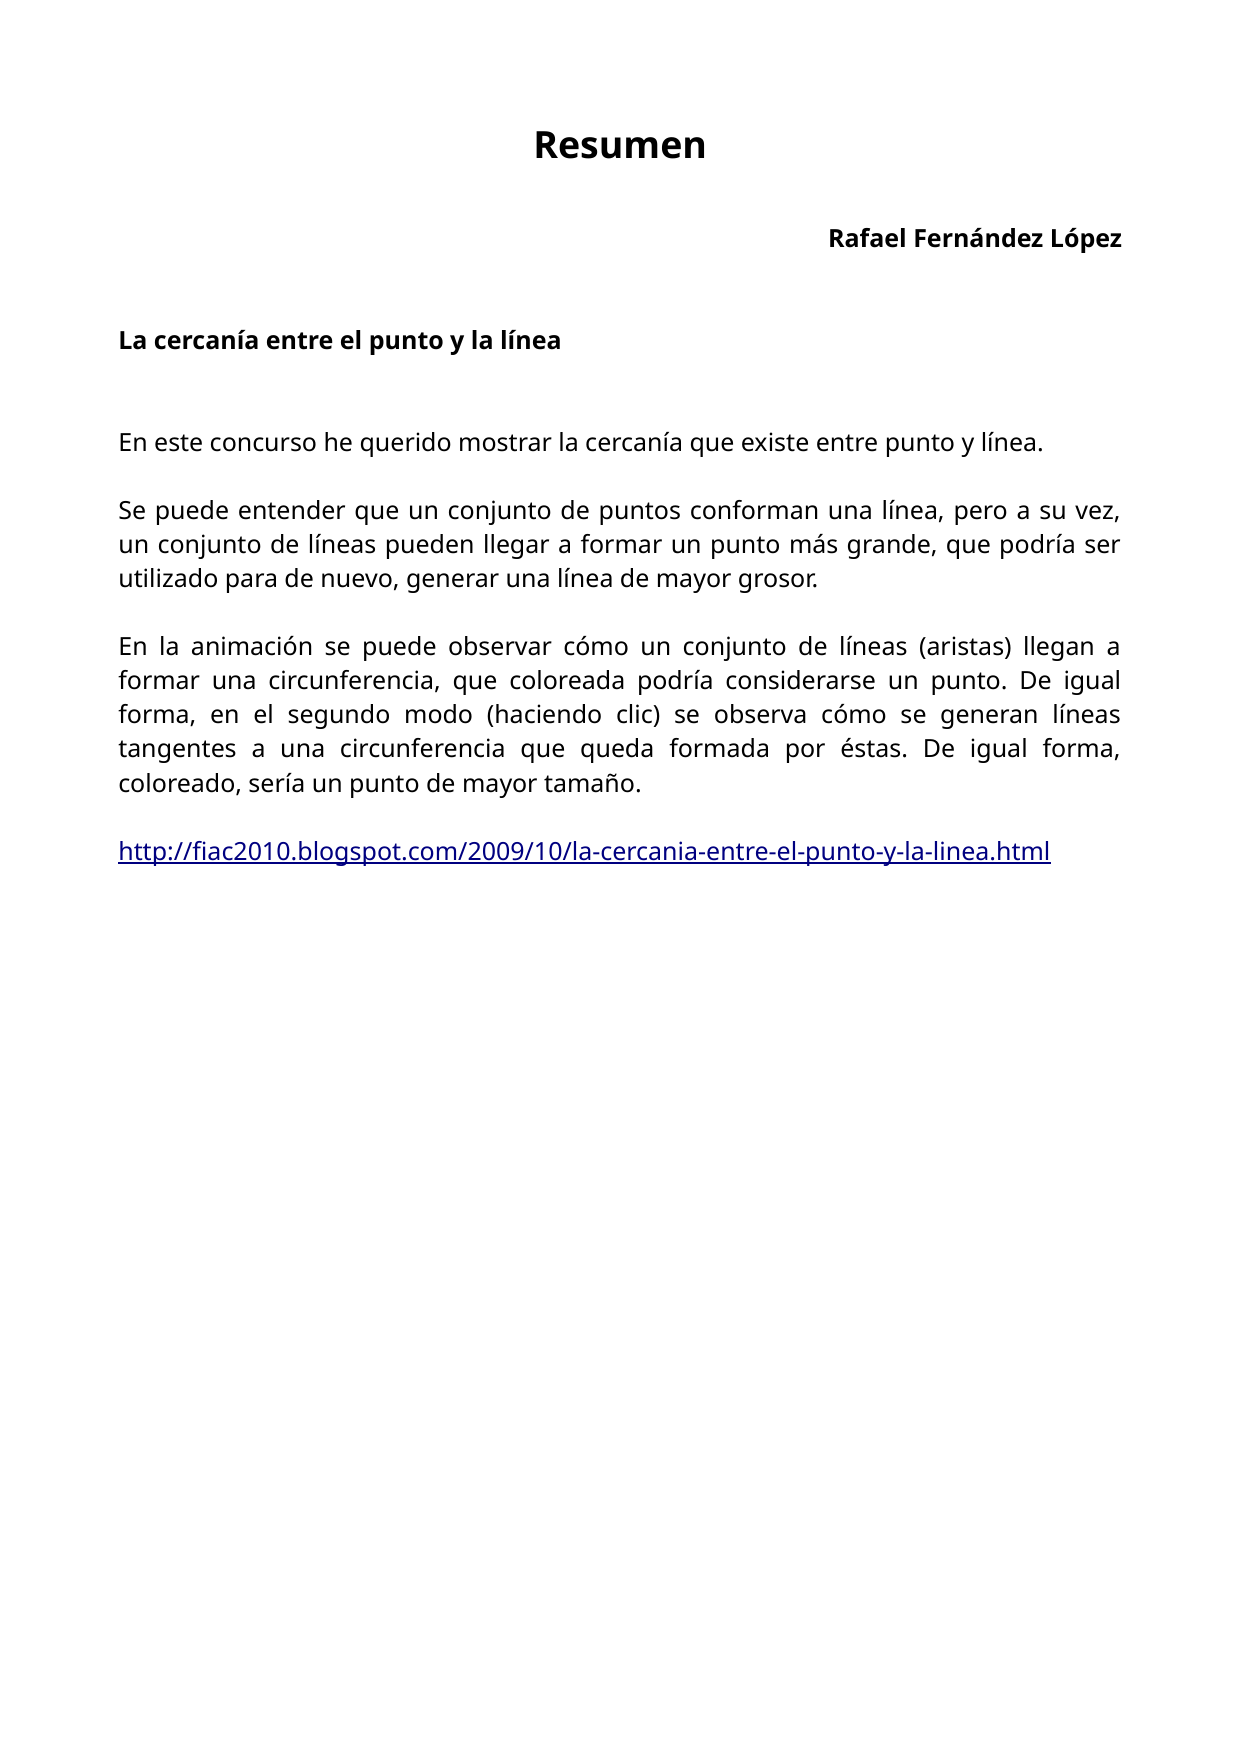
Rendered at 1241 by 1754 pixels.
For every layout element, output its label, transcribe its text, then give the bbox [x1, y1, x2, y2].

text La cercanía entre el punto y la línea [118, 322, 1122, 356]
text En la animación se puede observar cómo un conjunto de líneas (aristas) llegan a formar una circunferencia, que coloreada podría considerarse un punto. De igual forma, en el segundo modo (haciendo clic) se observa cómo se generan líneas tangentes a una circunferencia que queda formada por éstas. De igual forma, coloreado, sería un punto de mayor tamaño. [118, 629, 1122, 799]
text http://fiac2010.blogspot.com/2009/10/la-cercania-entre-el-punto-y-la-linea.html [118, 833, 1122, 867]
text Rafael Fernández López [118, 220, 1122, 254]
text En este concurso he querido mostrar la cercanía que existe entre punto y línea. [118, 424, 1122, 459]
text Se puede entender que un conjunto de puntos conforman una línea, pero a su vez, un conjunto de líneas pueden llegar a formar un punto más grande, que podría ser utilizado para de nuevo, generar una línea de mayor grosor. [118, 493, 1122, 595]
text Resumen [118, 118, 1122, 169]
